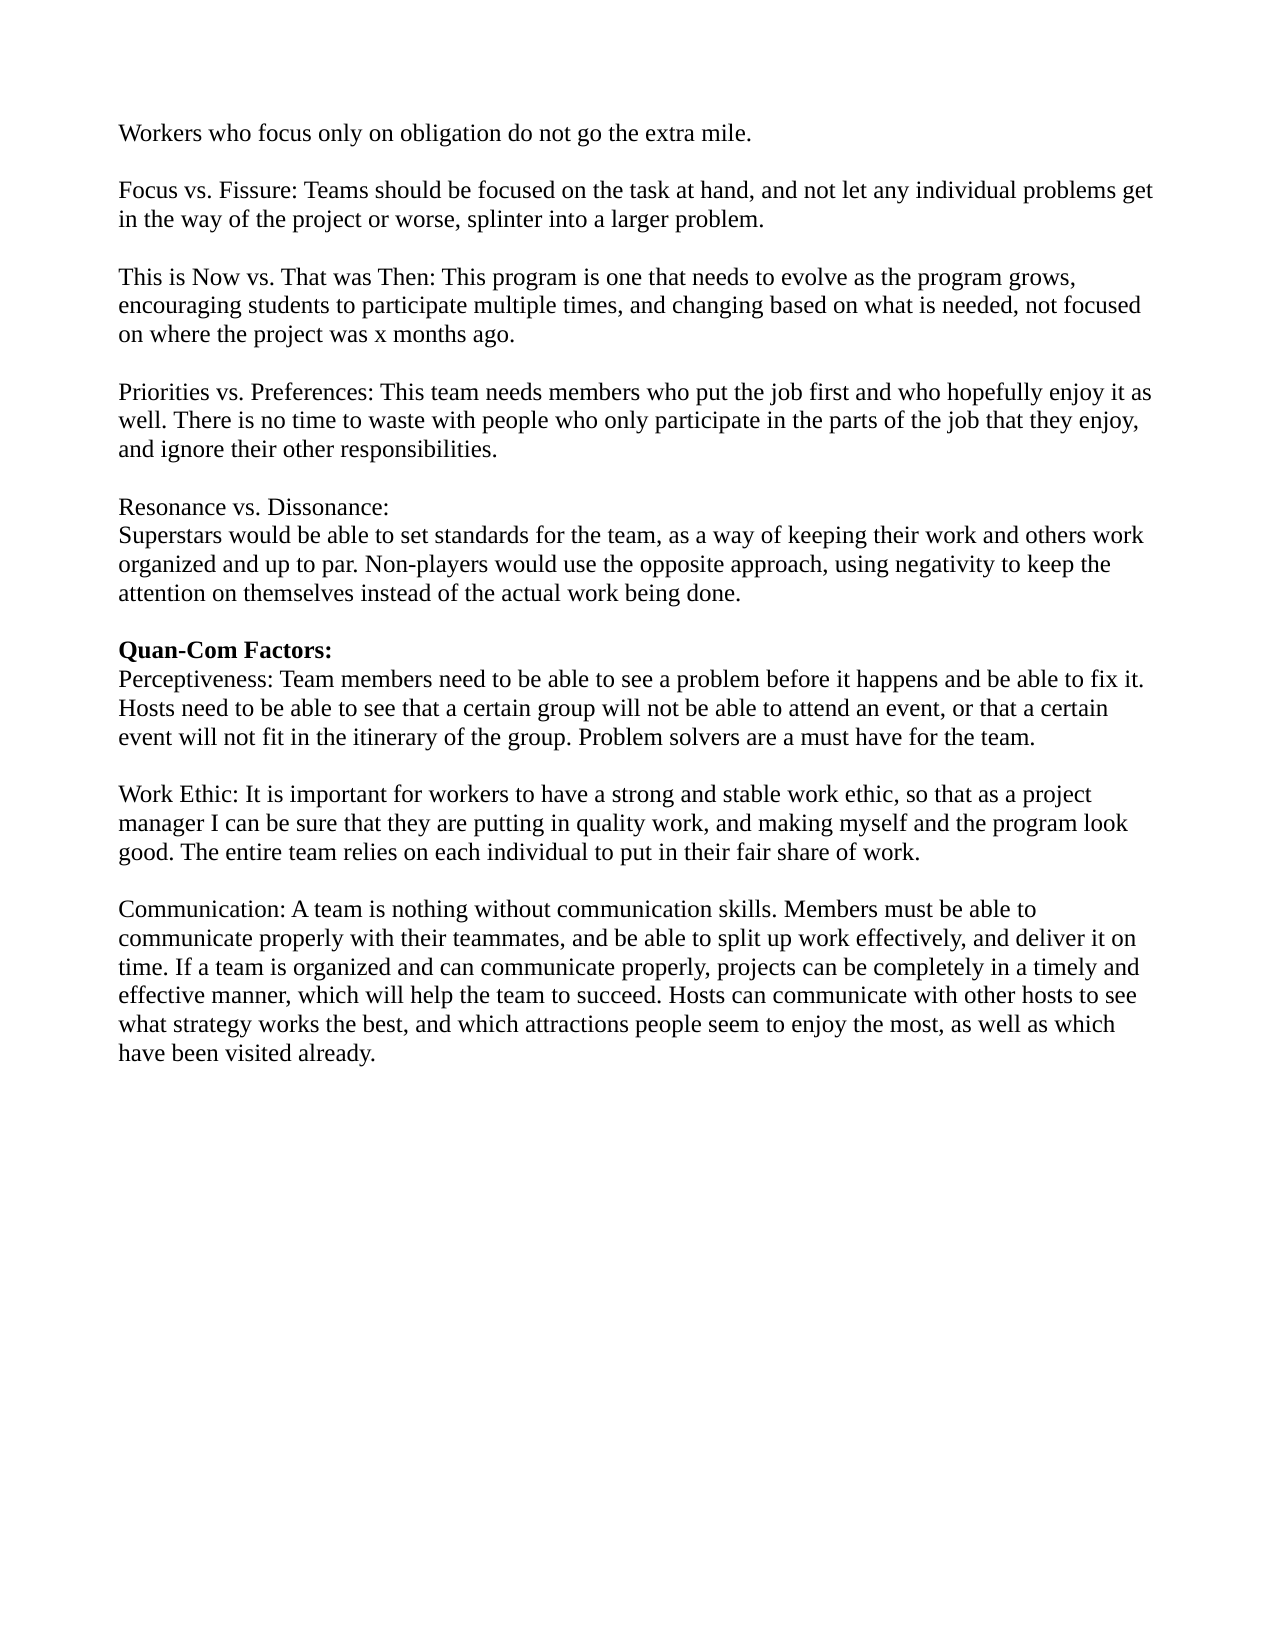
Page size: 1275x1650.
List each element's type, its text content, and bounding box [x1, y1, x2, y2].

text Priorities vs. Preferences: This team needs members who put the job first and who hopefully enjoy it as well. There is no time to waste with people who only participate in the parts of the job that they enjoy, and ignore their other responsibilities. [118, 377, 1157, 463]
text Superstars would be able to set standards for the team, as a way of keeping their work and others work organized and up to par. Non-players would use the opposite approach, using negativity to keep the attention on themselves instead of the actual work being done. [118, 521, 1157, 607]
text Focus vs. Fissure: Teams should be focused on the task at hand, and not let any individual problems get in the way of the project or worse, splinter into a larger problem. [118, 176, 1157, 233]
text Work Ethic: It is important for workers to have a strong and stable work ethic, so that as a project manager I can be sure that they are putting in quality work, and making myself and the program look good. The entire team relies on each individual to put in their fair share of work. [118, 779, 1157, 866]
text Resonance vs. Dissonance: [118, 492, 1157, 521]
text Workers who focus only on obligation do not go the extra mile. [118, 118, 1157, 147]
text Communication: A team is nothing without communication skills. Members must be able to communicate properly with their teammates, and be able to split up work effectively, and deliver it on time. If a team is organized and can communicate properly, projects can be completely in a timely and effective manner, which will help the team to succeed. Hosts can communicate with other hosts to see what strategy works the best, and which attractions people seem to enjoy the most, as well as which have been visited already. [118, 894, 1157, 1067]
text Perceptiveness: Team members need to be able to see a problem before it happens and be able to fix it. Hosts need to be able to see that a certain group will not be able to attend an event, or that a certain event will not fit in the itinerary of the group. Problem solvers are a must have for the team. [118, 664, 1157, 751]
text Quan-Com Factors: [118, 636, 1157, 664]
text This is Now vs. That was Then: This program is one that needs to evolve as the program grows, encouraging students to participate multiple times, and changing based on what is needed, not focused on where the project was x months ago. [118, 262, 1157, 348]
